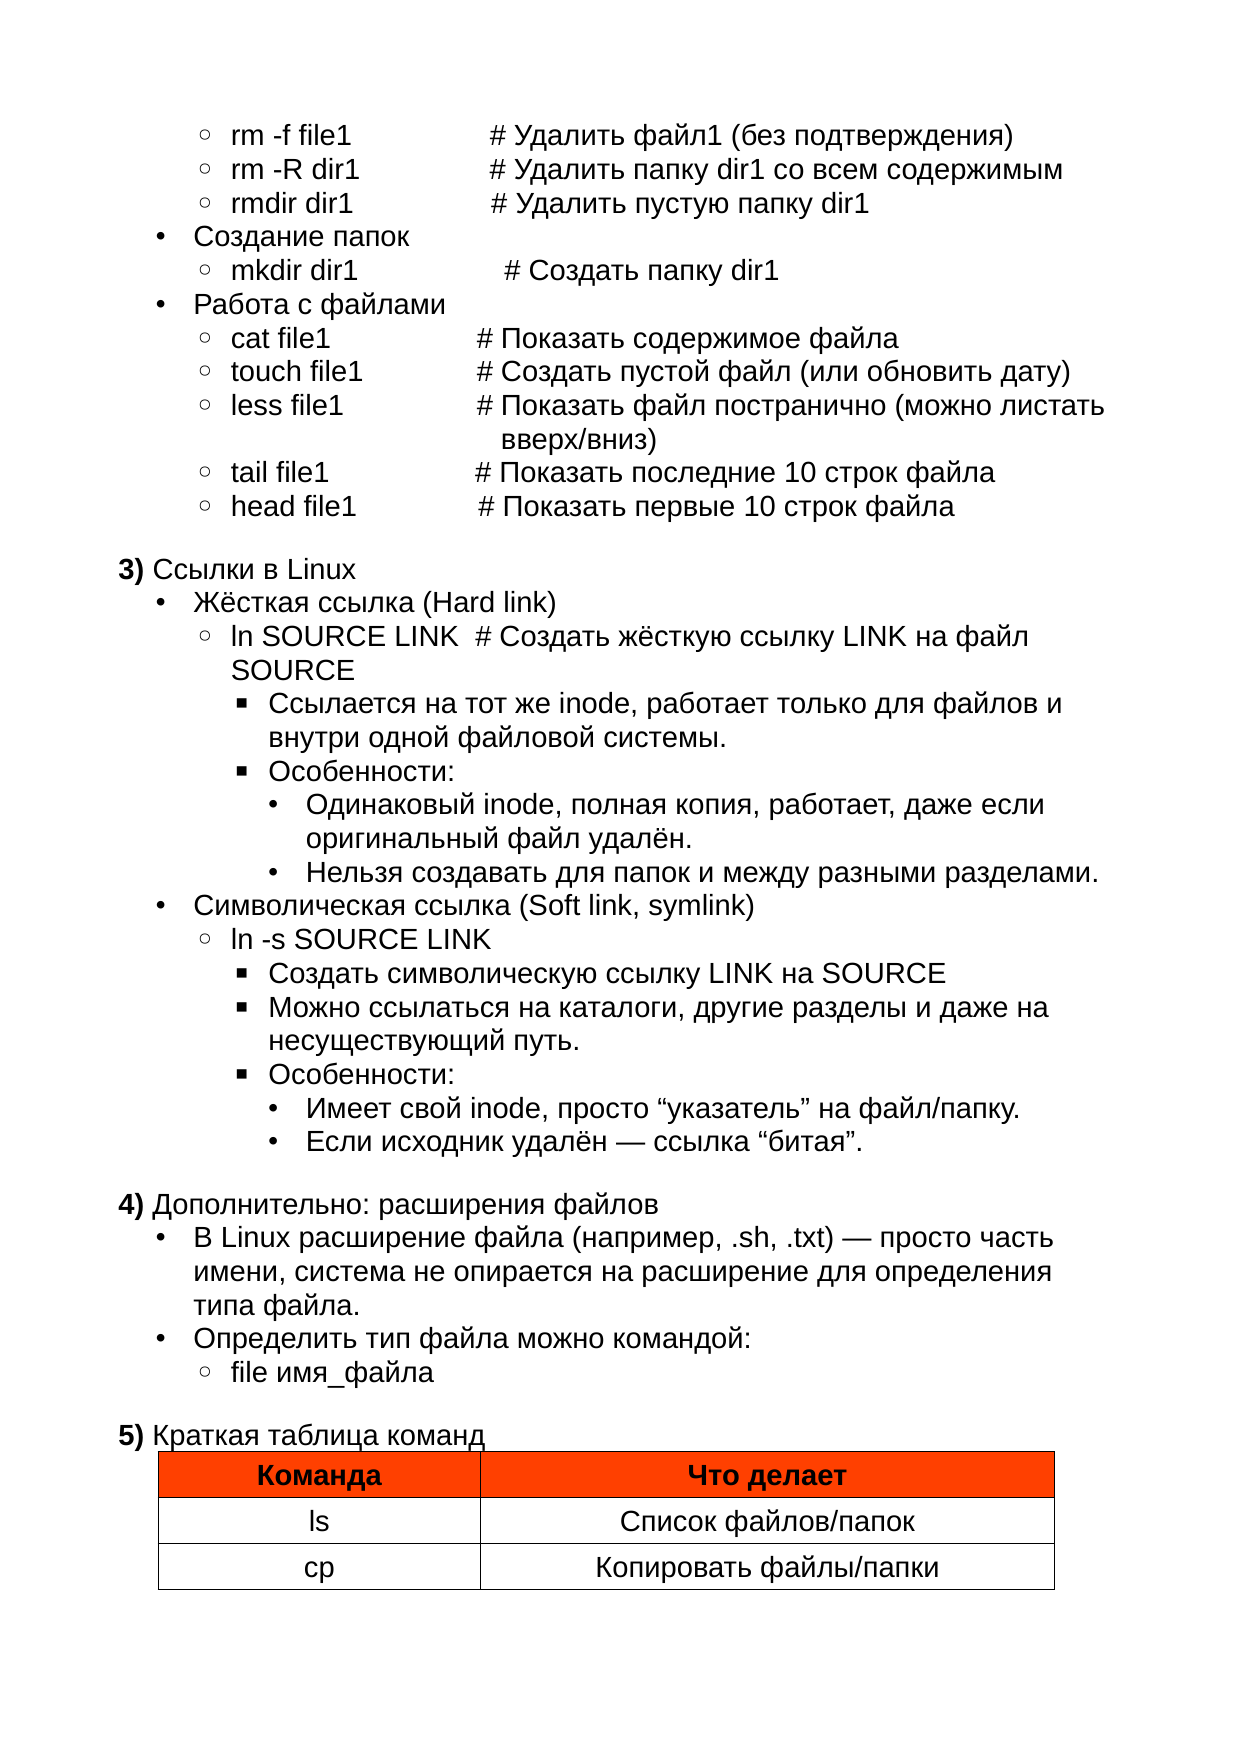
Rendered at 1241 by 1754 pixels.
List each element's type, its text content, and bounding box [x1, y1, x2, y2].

list tail file1 # Показать последние 10 строк файла [193, 455, 1122, 489]
list rm -f file1 # Удалить файл1 (без подтверждения) [193, 118, 1122, 152]
table_cell Копировать файлы/папки [481, 1544, 1054, 1589]
list Имеет свой inode, просто “указатель” на файл/папку. [268, 1091, 1122, 1124]
list Можно ссылаться на каталоги, другие разделы и даже на несуществующий путь. [231, 989, 1122, 1057]
list file имя_файла [193, 1355, 1122, 1389]
list head file1 # Показать первые 10 строк файла [193, 489, 1122, 523]
table_cell Список файлов/папок [481, 1498, 1054, 1543]
table_cell cp [159, 1544, 480, 1589]
text 5) Краткая таблица команд [118, 1417, 1122, 1451]
list rm -R dir1 # Удалить папку dir1 со всем содержимым [193, 152, 1122, 186]
list Одинаковый inode, полная копия, работает, даже если оригинальный файл удалён. [268, 787, 1122, 854]
list Определить тип файла можно командой: [156, 1321, 1122, 1355]
list mkdir dir1 # Создать папку dir1 [193, 253, 1122, 287]
list touch file1 # Создать пустой файл (или обновить дату) [193, 354, 1122, 388]
list Если исходник удалён — ссылка “битая”. [268, 1124, 1122, 1158]
list rmdir dir1 # Удалить пустую папку dir1 [193, 186, 1122, 219]
list Создание папок [156, 219, 1122, 253]
list cat file1 # Показать содержимое файла [193, 321, 1122, 354]
list Нельзя создавать для папок и между разными разделами. [268, 854, 1122, 888]
table_cell ls [159, 1498, 480, 1543]
list Жёсткая ссылка (Hard link) [156, 585, 1122, 619]
table_header Что делает [481, 1452, 1054, 1497]
list Символическая ссылка (Soft link, symlink) [156, 888, 1122, 922]
list ln -s SOURCE LINK [193, 922, 1122, 956]
list Работа с файлами [156, 287, 1122, 321]
list ln SOURCE LINK # Создать жёсткую ссылку LINK на файл SOURCE [193, 619, 1122, 686]
list Особенности: [231, 1057, 1122, 1091]
table_header Команда [159, 1452, 480, 1497]
list В Linux расширение файла (например, .sh, .txt) — просто часть имени, система не опирается на расширение для определения типа файла. [156, 1220, 1122, 1321]
list Создать символическую ссылку LINK на SOURCE [231, 956, 1122, 989]
text 3) Ссылки в Linux [118, 552, 1122, 585]
list less file1 # Показать файл постранично (можно листать вверх/вниз) [193, 388, 1122, 455]
list Особенности: [231, 753, 1122, 787]
text 4) Дополнительно: расширения файлов [118, 1187, 1122, 1220]
list Ссылается на тот же inode, работает только для файлов и внутри одной файловой системы. [231, 686, 1122, 753]
